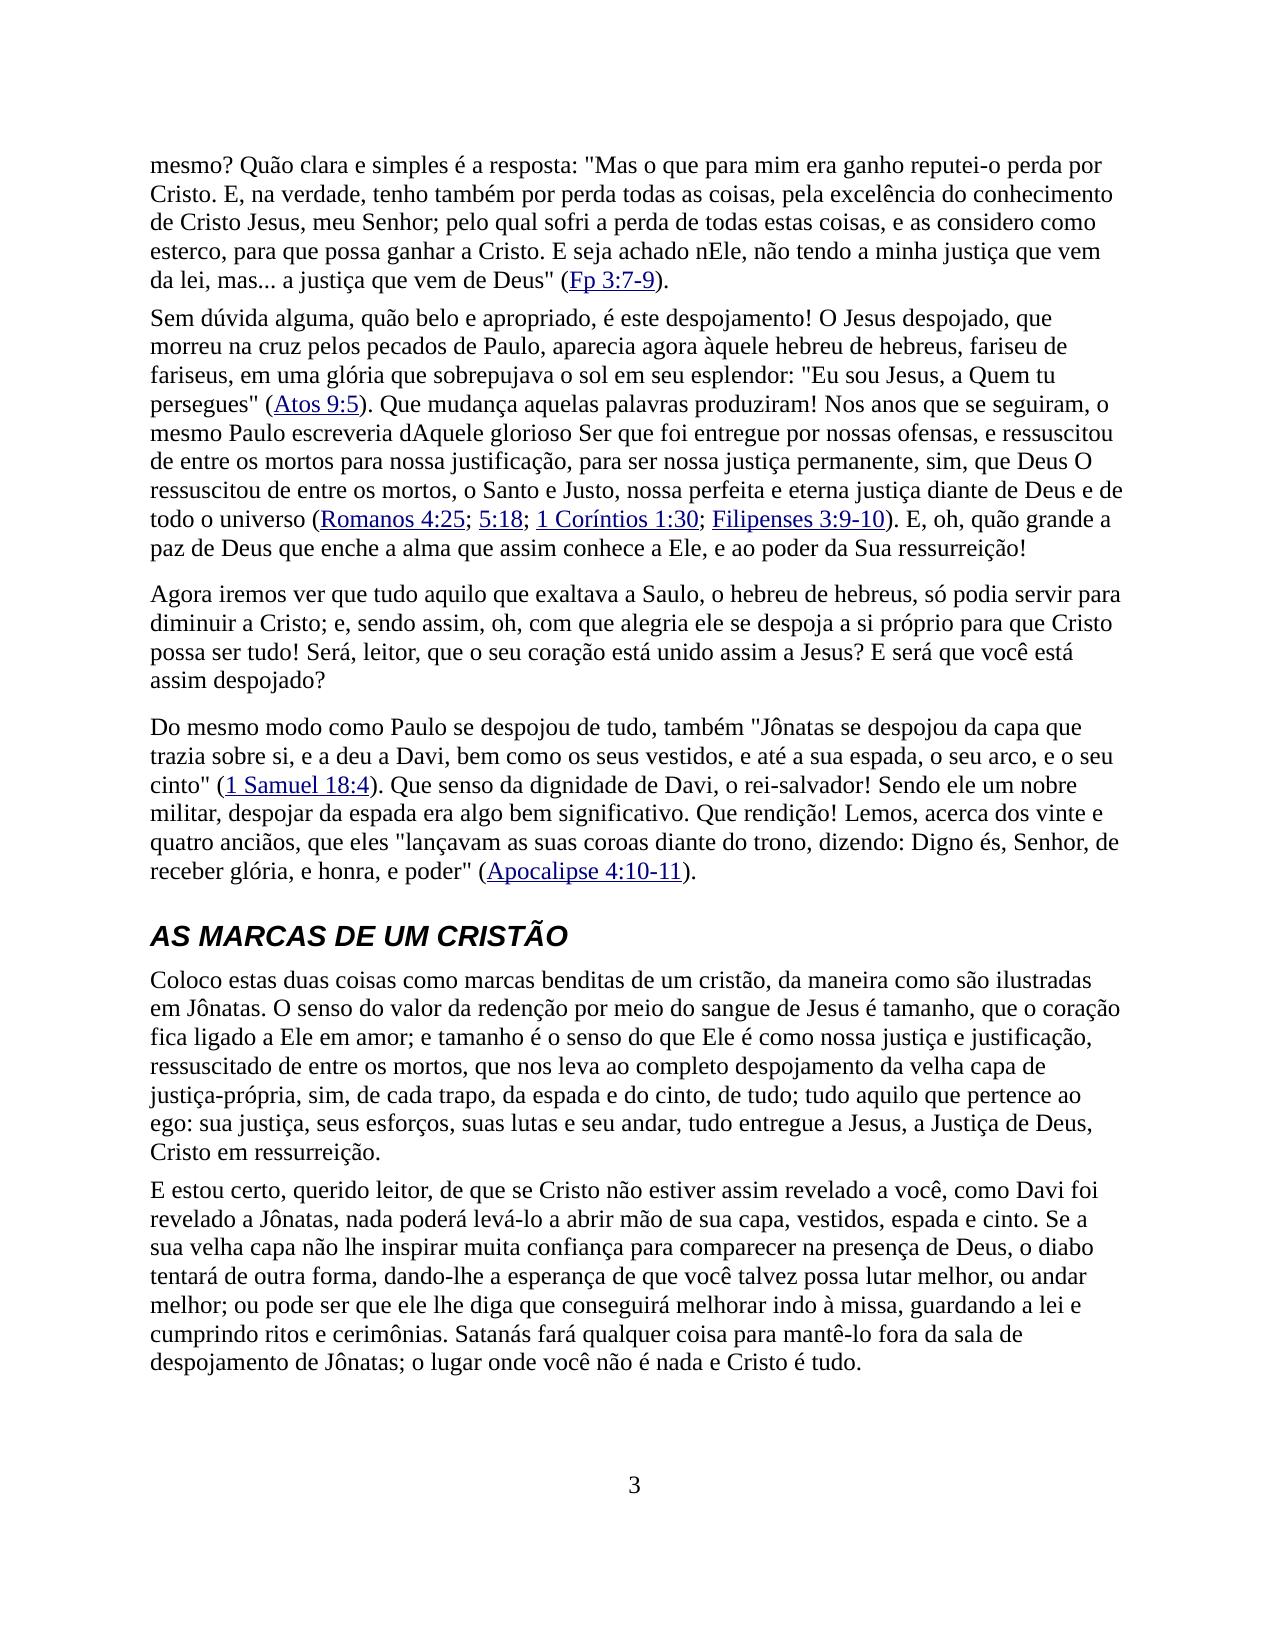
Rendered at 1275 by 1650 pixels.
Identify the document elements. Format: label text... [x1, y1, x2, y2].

text mesmo? Quão clara e simples é a resposta: "Mas o que para mim era ganho reputei-o perda por Cristo. E, na verdade, tenho também por perda todas as coisas, pela excelência do conhecimento de Cristo Jesus, meu Senhor; pelo qual sofri a perda de todas estas coisas, e as considero como esterco, para que possa ganhar a Cristo. E seja achado nEle, não tendo a minha justiça que vem da lei, mas... a justiça que vem de Deus" (Fp 3:7-9). [150, 150, 1125, 294]
text Agora iremos ver que tudo aquilo que exaltava a Saulo, o hebreu de hebreus, só podia servir para diminuir a Cristo; e, sendo assim, oh, com que alegria ele se despoja a si próprio para que Cristo possa ser tudo! Será, leitor, que o seu coração está unido assim a Jesus? E será que você está assim despojado? [150, 579, 1125, 694]
text Coloco estas duas coisas como marcas benditas de um cristão, da maneira como são ilustradas em Jônatas. O senso do valor da redenção por meio do sangue de Jesus é tamanho, que o coração fica ligado a Ele em amor; e tamanho é o senso do que Ele é como nossa justiça e justificação, ressuscitado de entre os mortos, que nos leva ao completo despojamento da velha capa de justiça-própria, sim, de cada trapo, da espada e do cinto, de tudo; tudo aquilo que pertence ao ego: sua justiça, seus esforços, suas lutas e seu andar, tudo entregue a Jesus, a Justiça de Deus, Cristo em ressurreição. [150, 965, 1125, 1166]
text Do mesmo modo como Paulo se despojou de tudo, também "Jônatas se despojou da capa que trazia sobre si, e a deu a Davi, bem como os seus vestidos, e até a sua espada, o seu arco, e o seu cinto" (1 Samuel 18:4). Que senso da dignidade de Davi, o rei-salvador! Sendo ele um nobre militar, despojar da espada era algo bem significativo. Que rendição! Lemos, acerca dos vinte e quatro anciãos, que eles "lançavam as suas coroas diante do trono, dizendo: Digno és, Senhor, de receber glória, e honra, e poder" (Apocalipse 4:10-11). [150, 712, 1125, 885]
text Sem dúvida alguma, quão belo e apropriado, é este despojamento! O Jesus despojado, que morreu na cruz pelos pecados de Paulo, aparecia agora àquele hebreu de hebreus, fariseu de fariseus, em uma glória que sobrepujava o sol em seu esplendor: "Eu sou Jesus, a Quem tu persegues" (Atos 9:5). Que mudança aquelas palavras produziram! Nos anos que se seguiram, o mesmo Paulo escreveria dAquele glorioso Ser que foi entregue por nossas ofensas, e ressuscitou de entre os mortos para nossa justificação, para ser nossa justiça permanente, sim, que Deus O ressuscitou de entre os mortos, o Santo e Justo, nossa perfeita e eterna justiça diante de Deus e de todo o universo (Romanos 4:25; 5:18; 1 Coríntios 1:30; Filipenses 3:9-10). E, oh, quão grande a paz de Deus que enche a alma que assim conhece a Ele, e ao poder da Sua ressurreição! [150, 303, 1125, 561]
subtitle AS MARCAS DE UM CRISTÃO [150, 919, 1125, 952]
text E estou certo, querido leitor, de que se Cristo não estiver assim revelado a você, como Davi foi revelado a Jônatas, nada poderá levá-lo a abrir mão de sua capa, vestidos, espada e cinto. Se a sua velha capa não lhe inspirar muita confiança para comparecer na presença de Deus, o diabo tentará de outra forma, dando-lhe a esperança de que você talvez possa lutar melhor, ou andar melhor; ou pode ser que ele lhe diga que conseguirá melhorar indo à missa, guardando a lei e cumprindo ritos e cerimônias. Satanás fará qualquer coisa para mantê-lo fora da sala de despojamento de Jônatas; o lugar onde você não é nada e Cristo é tudo. [150, 1175, 1125, 1376]
